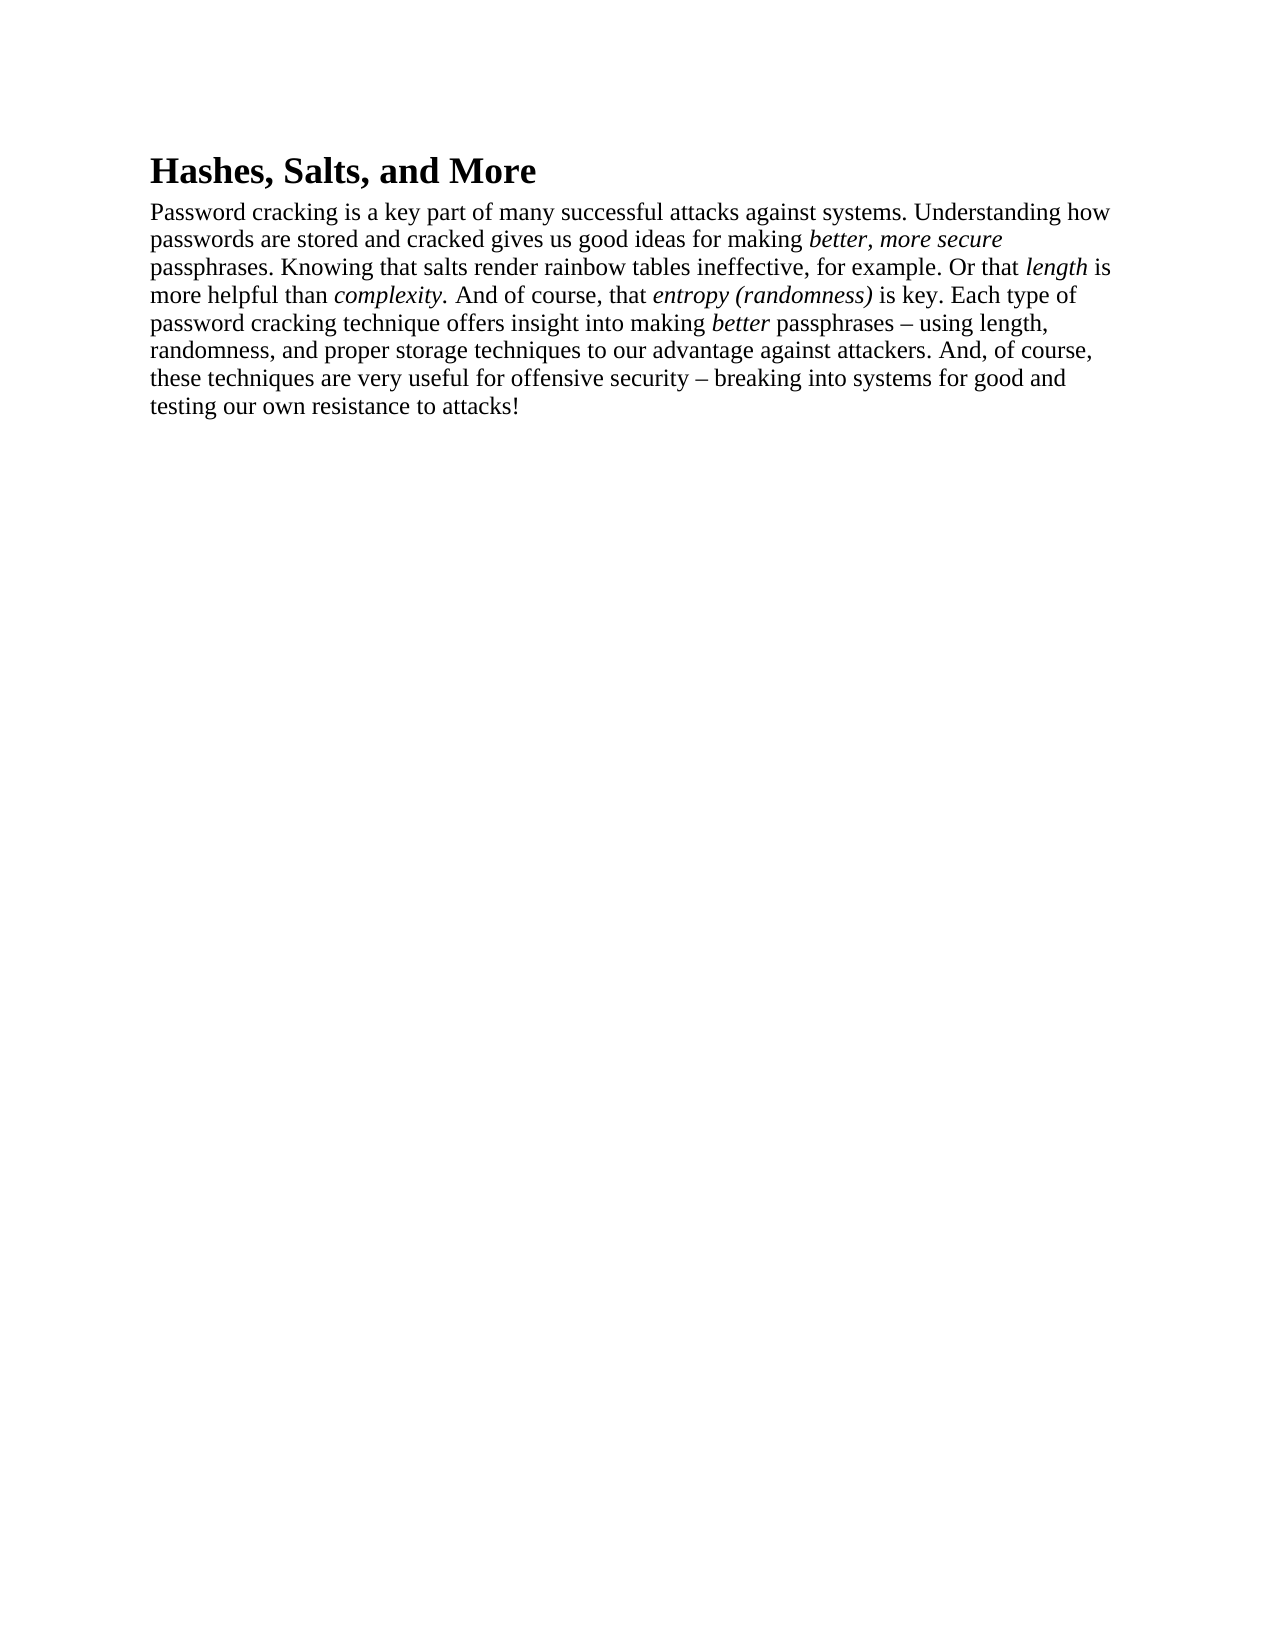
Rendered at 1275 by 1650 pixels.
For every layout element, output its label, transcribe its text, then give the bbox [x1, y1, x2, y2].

text Password cracking is a key part of many successful attacks against systems. Understanding how passwords are stored and cracked gives us good ideas for making better, more secure passphrases. Knowing that salts render rainbow tables ineffective, for example. Or that length is more helpful than complexity. And of course, that entropy (randomness) is key. Each type of password cracking technique offers insight into making better passphrases – using length, randomness, and proper storage techniques to our advantage against attackers. And, of course, these techniques are very useful for offensive security – breaking into systems for good and testing our own resistance to attacks! [150, 198, 1125, 419]
subtitle Hashes, Salts, and More [150, 150, 1125, 192]
